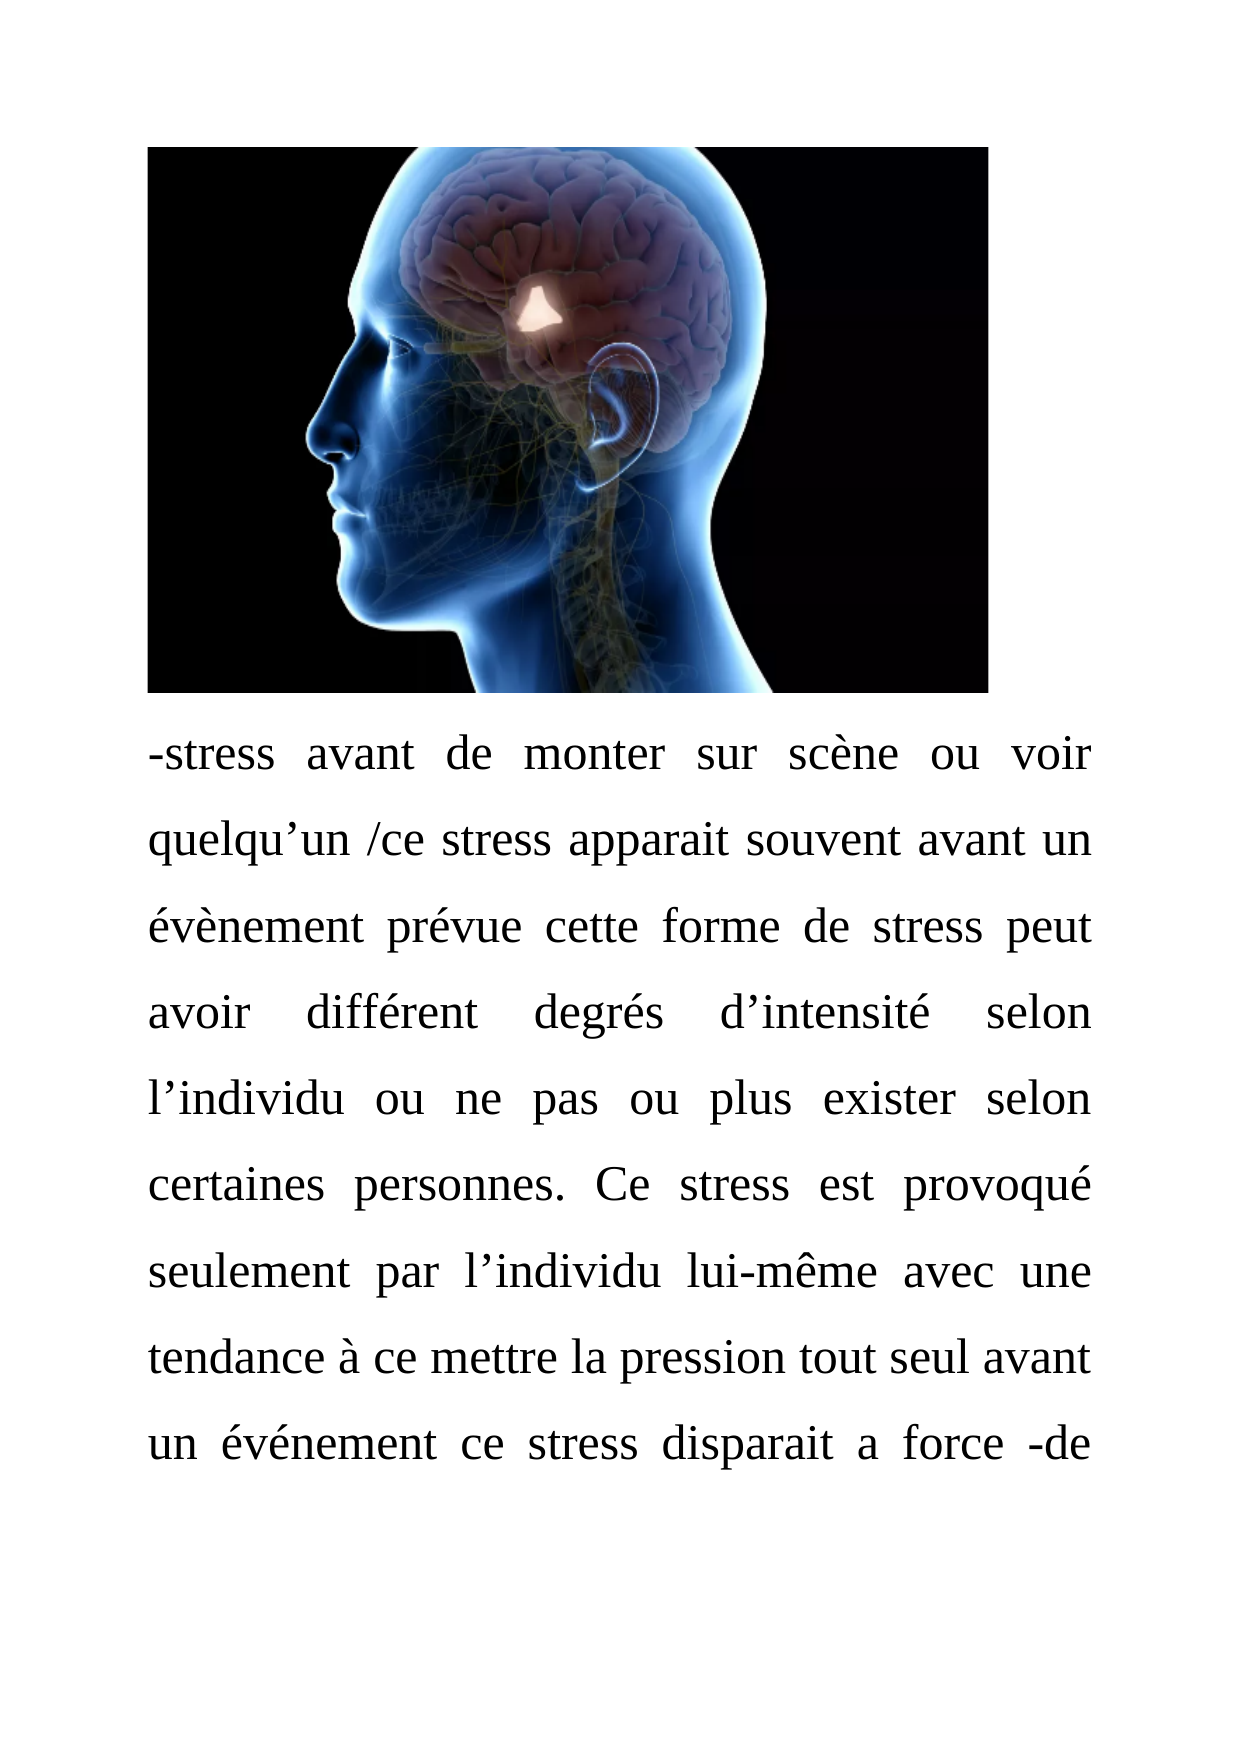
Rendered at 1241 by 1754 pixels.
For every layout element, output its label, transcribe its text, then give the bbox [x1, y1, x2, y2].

text -stress avant de monter sur scène ou voir quelqu’un /ce stress apparait souvent avant un évènement prévue cette forme de stress peut avoir différent degrés d’intensité selon l’individu ou ne pas ou plus exister selon certaines personnes. Ce stress est provoqué seulement par l’individu lui-même avec une tendance à ce mettre la pression tout seul avant un événement ce stress disparait a force -de [148, 723, 1093, 1470]
picture [147, 147, 989, 693]
